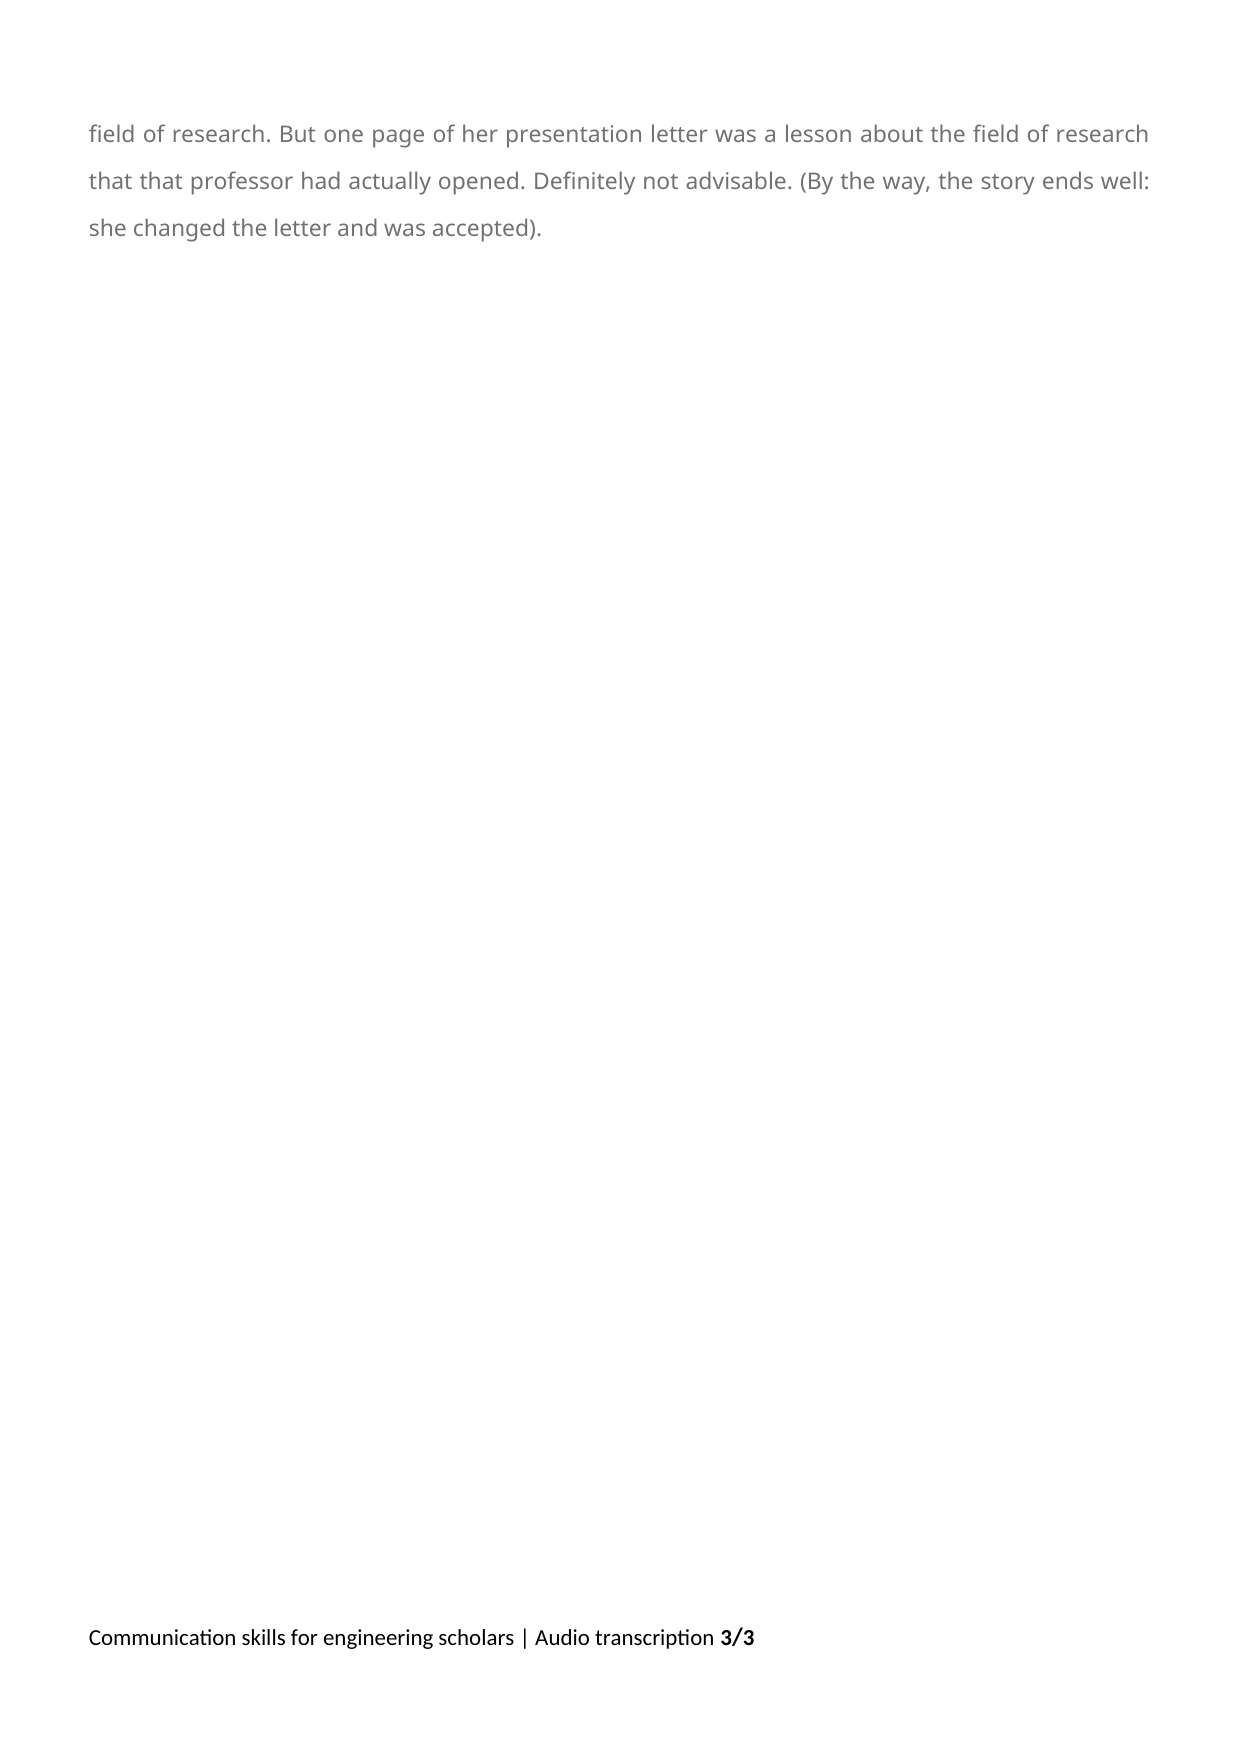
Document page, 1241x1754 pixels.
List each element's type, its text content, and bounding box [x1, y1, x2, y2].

text field of research. But one page of her presentation letter was a lesson about the field of research that that professor had actually opened. Definitely not advisable. (By the way, the story ends well: she changed the letter and was accepted). [89, 118, 1152, 243]
